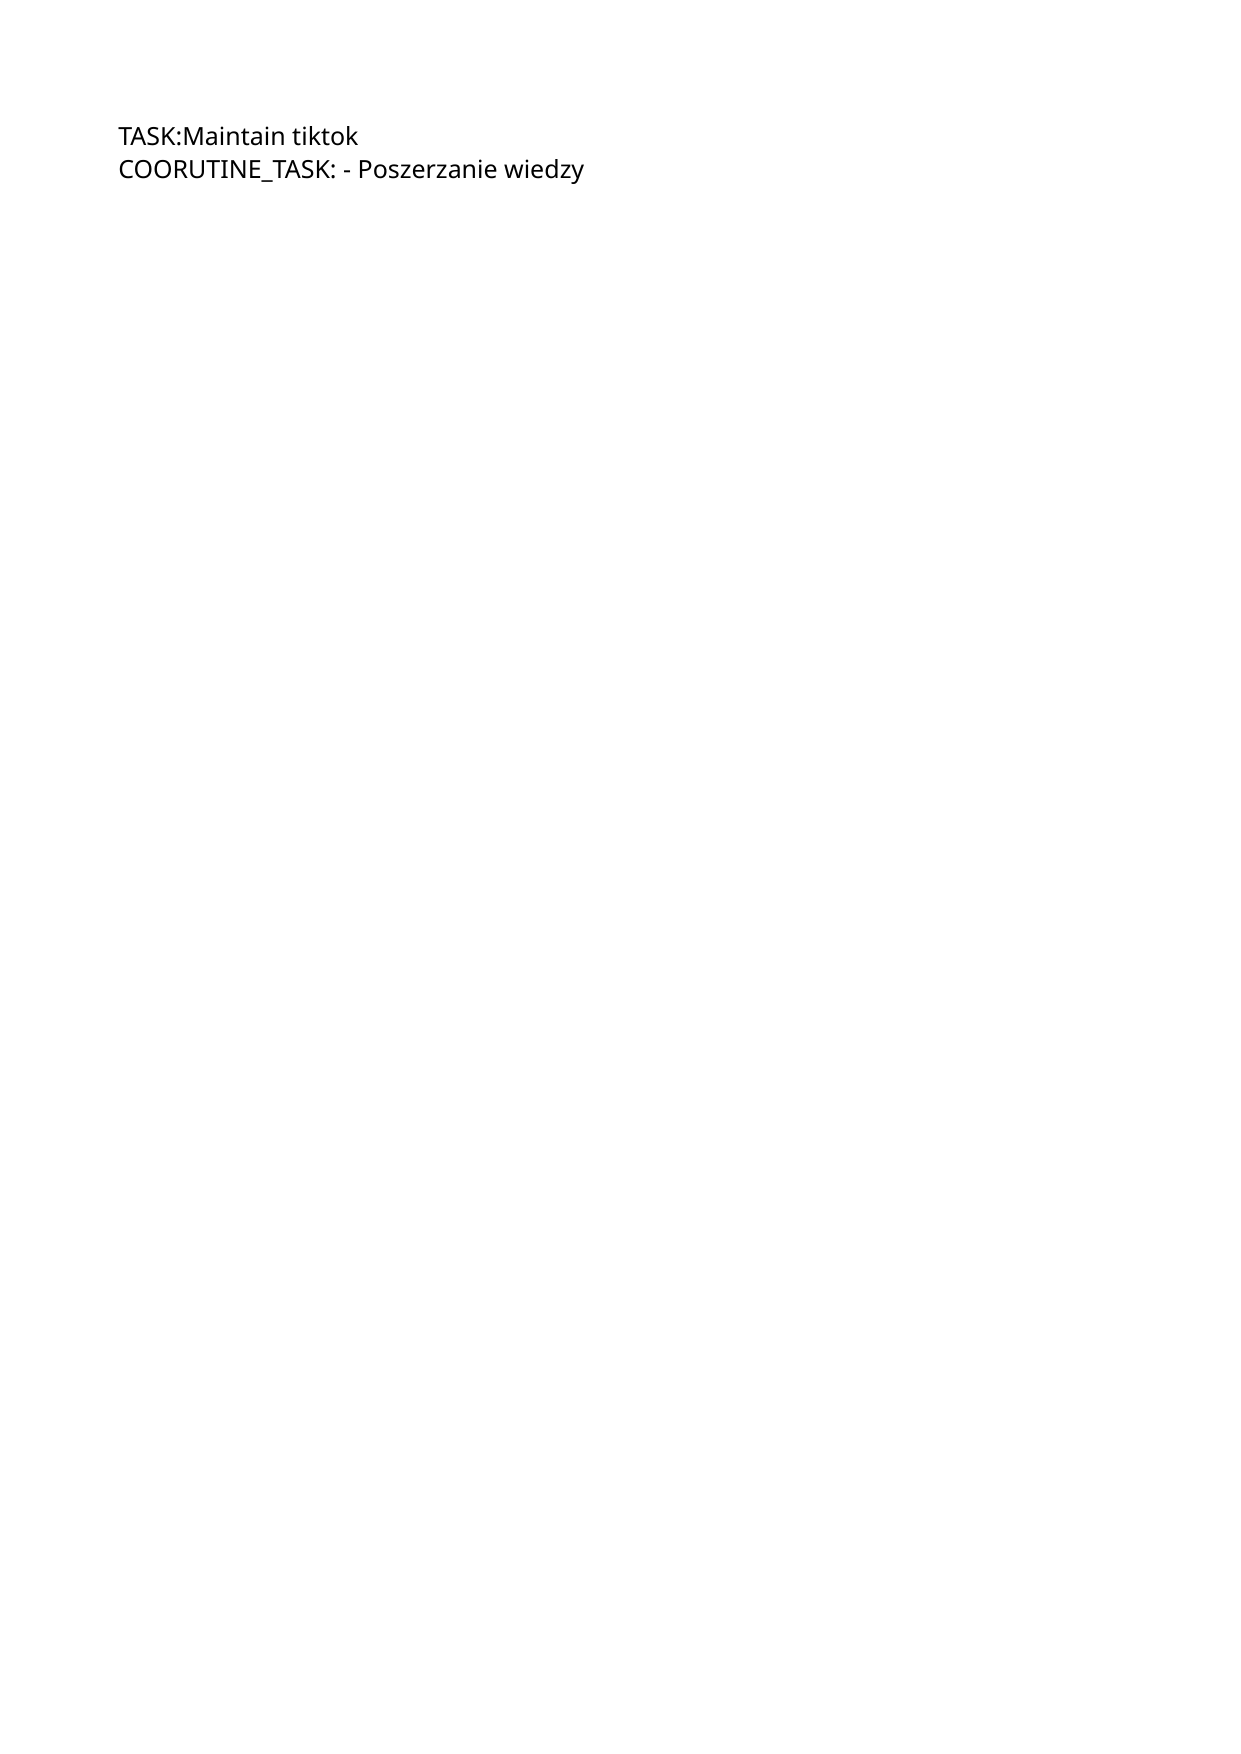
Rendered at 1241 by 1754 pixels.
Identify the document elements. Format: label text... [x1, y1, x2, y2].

text TASK:Maintain tiktok [118, 118, 1122, 152]
text COORUTINE_TASK: - Poszerzanie wiedzy [118, 152, 1122, 186]
